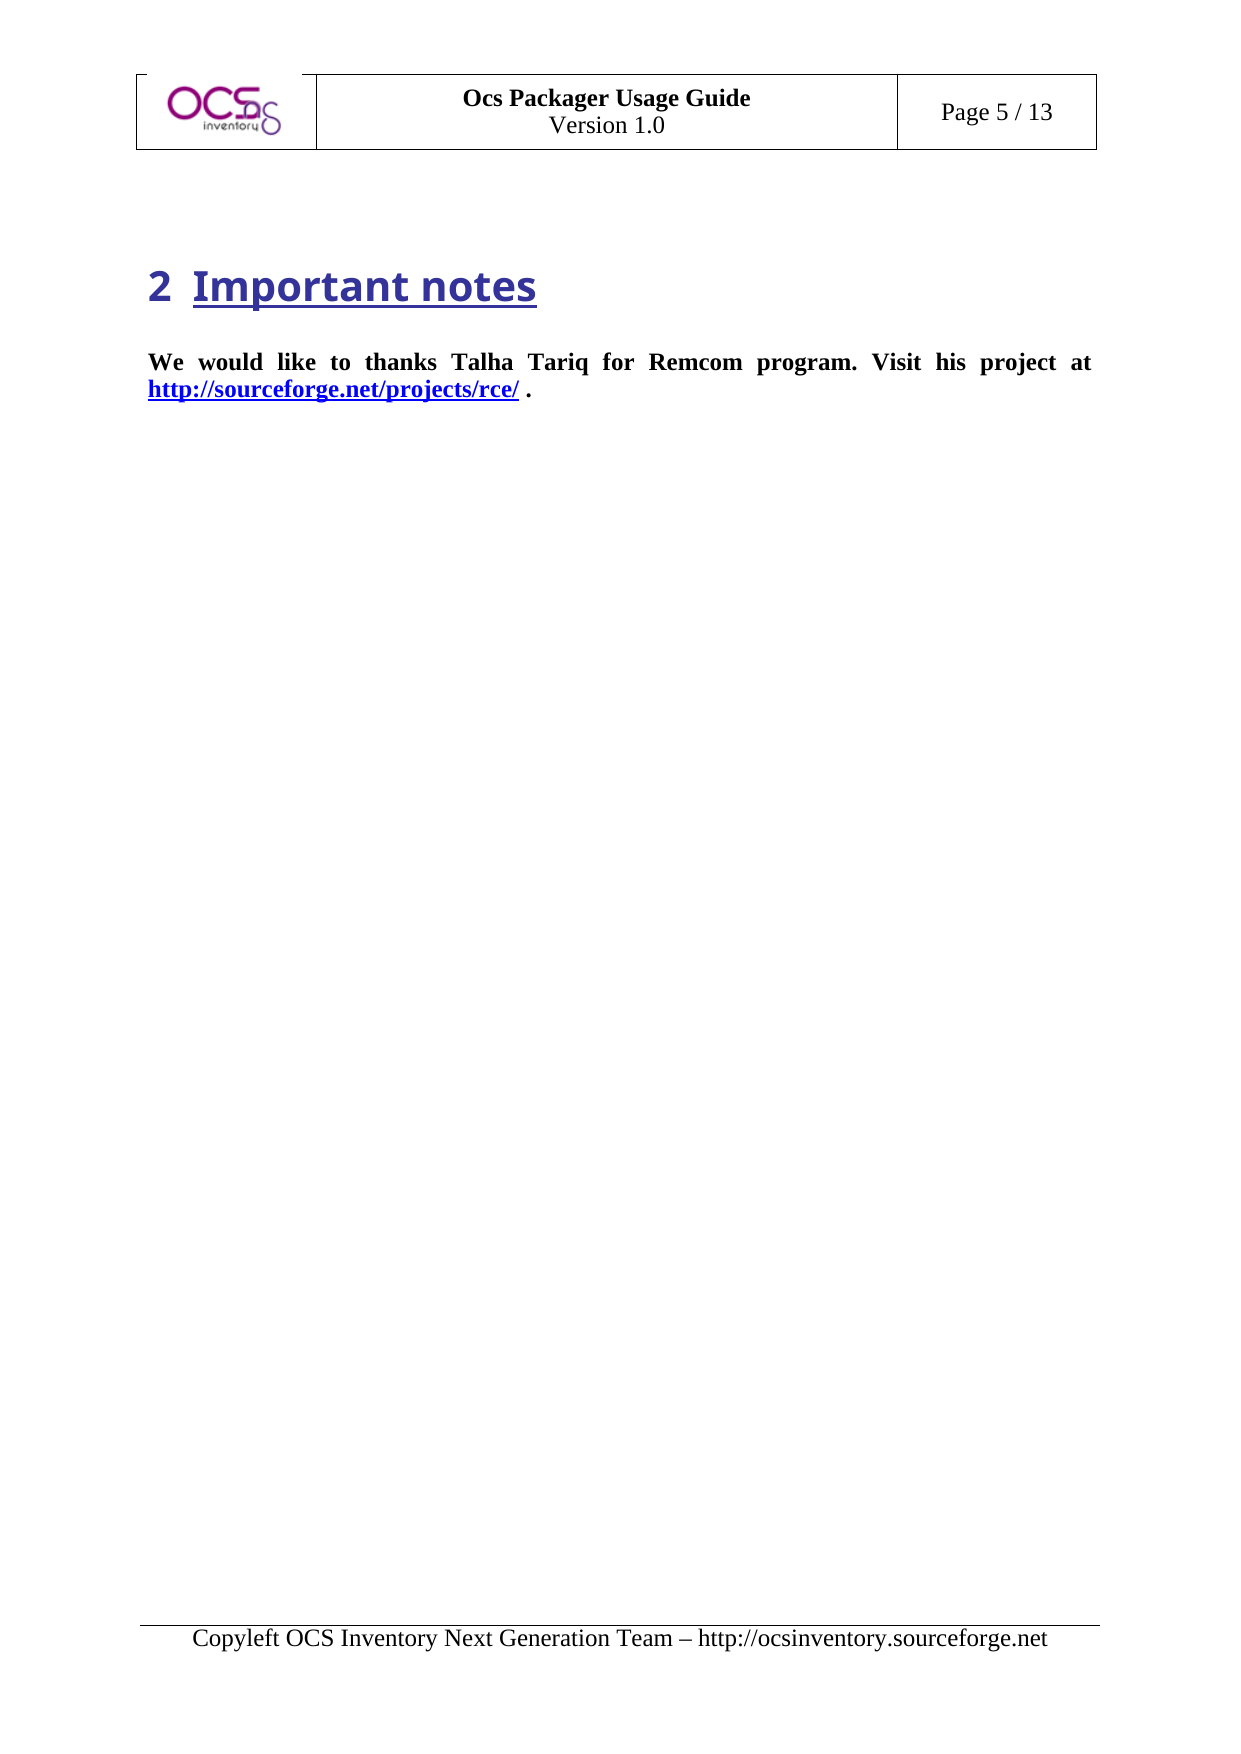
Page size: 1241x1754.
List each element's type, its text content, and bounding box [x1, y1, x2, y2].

text We would like to thanks Talha Tariq for Remcom program. Visit his project at http://sourceforge.net/projects/rce/ . [148, 348, 1092, 403]
picture [163, 83, 286, 140]
subtitle Important notes [148, 257, 1092, 314]
